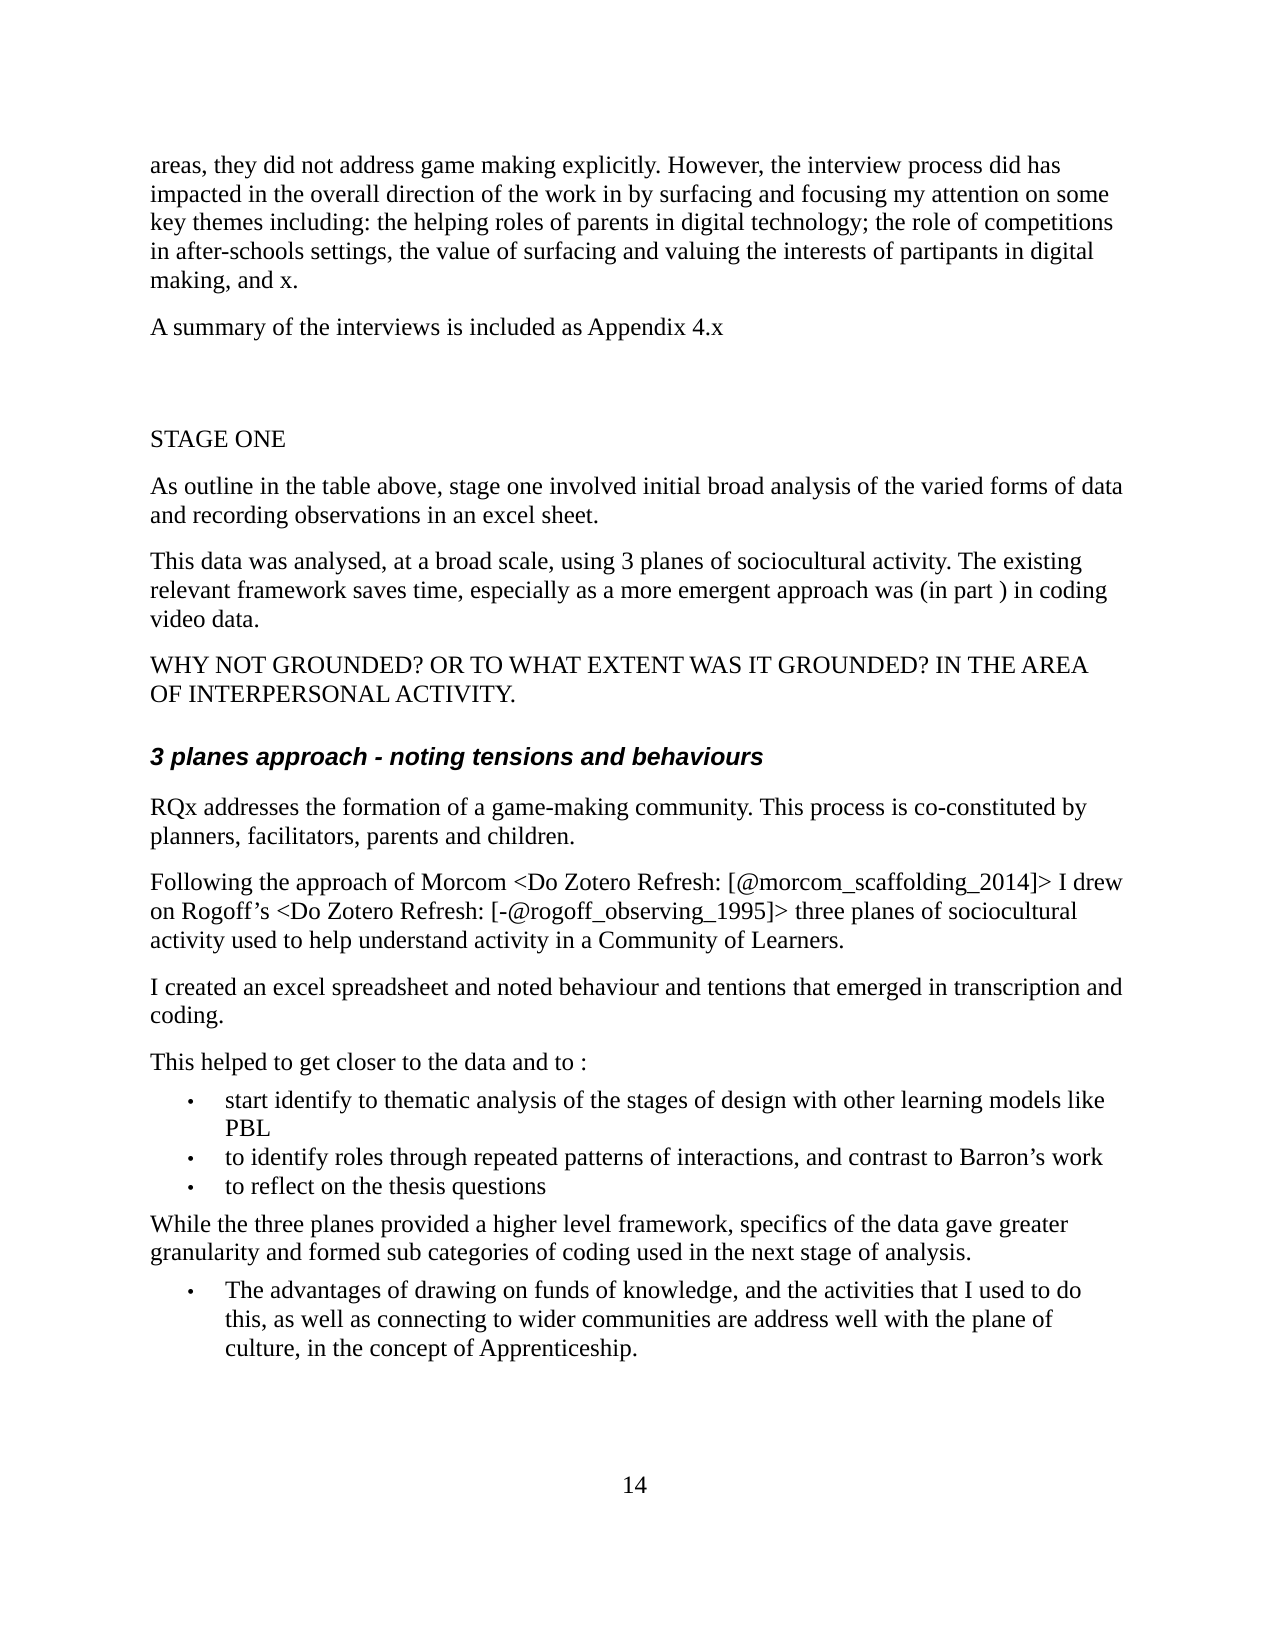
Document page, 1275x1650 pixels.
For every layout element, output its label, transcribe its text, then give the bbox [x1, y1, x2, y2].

text This helped to get closer to the data and to : [150, 1047, 1125, 1076]
text While the three planes provided a higher level framework, specifics of the data gave greater granularity and formed sub categories of coding used in the next stage of analysis. [150, 1209, 1125, 1266]
text This data was analysed, at a broad scale, using 3 planes of sociocultural activity. The existing relevant framework saves time, especially as a more emergent approach was (in part ) in coding video data. [150, 546, 1125, 633]
text A summary of the interviews is included as Appendix 4.x [150, 312, 1125, 340]
list The advantages of drawing on funds of knowledge, and the activities that I used to do this, as well as connecting to wider communities are address well with the plane of culture, in the concept of Apprenticeship. [187, 1275, 1125, 1361]
list to reflect on the thesis questions [187, 1171, 1125, 1200]
text WHY NOT GROUNDED? OR TO WHAT EXTENT WAS IT GROUNDED? IN THE AREA OF INTERPERSONAL ACTIVITY. [150, 651, 1125, 708]
text RQx addresses the formation of a game-making community. This process is co-constituted by planners, facilitators, parents and children. [150, 792, 1125, 849]
text STAGE ONE [150, 424, 1125, 453]
list to identify roles through repeated patterns of interactions, and contrast to Barron’s work [187, 1142, 1125, 1171]
text I created an excel spreadsheet and noted behaviour and tentions that emerged in transcription and coding. [150, 972, 1125, 1029]
text Following the approach of Morcom <Do Zotero Refresh: [@morcom_scaffolding_2014]> I drew on Rogoff’s <Do Zotero Refresh: [-@rogoff_observing_1995]> three planes of sociocultural activity used to help understand activity in a Community of Learners. [150, 867, 1125, 954]
list start identify to thematic analysis of the stages of design with other learning models like PBL [187, 1085, 1125, 1142]
text As outline in the table above, stage one involved initial broad analysis of the varied forms of data and recording observations in an excel sheet. [150, 471, 1125, 528]
subtitle 3 planes approach - noting tensions and behaviours [150, 742, 1125, 771]
text areas, they did not address game making explicitly. However, the interview process did has impacted in the overall direction of the work in by surfacing and focusing my attention on some key themes including: the helping roles of parents in digital technology; the role of competitions in after-schools settings, the value of surfacing and valuing the interests of partipants in digital making, and x. [150, 150, 1125, 294]
